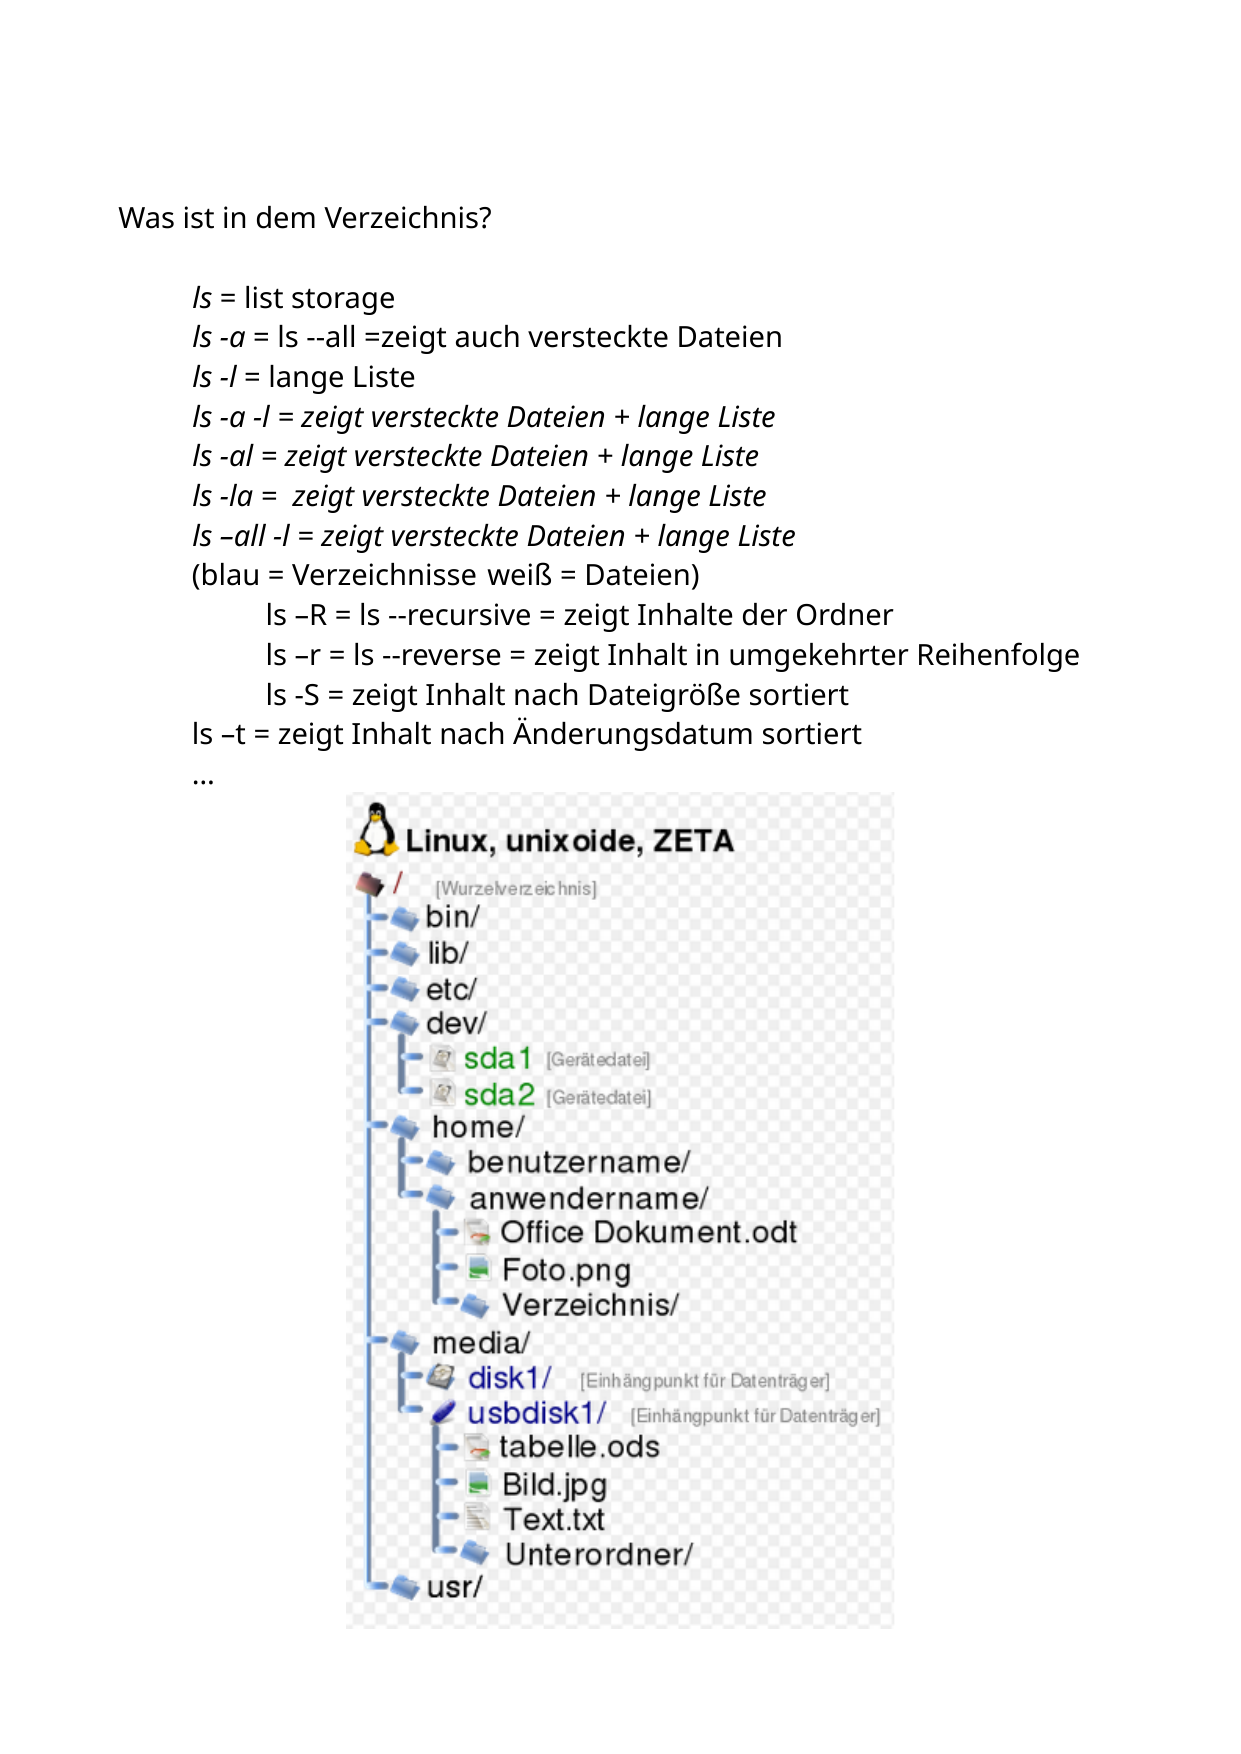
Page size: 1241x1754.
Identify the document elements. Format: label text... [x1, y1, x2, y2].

text (blau = Verzeichnisse weiß = Dateien) ls –R = ls --recursive = zeigt Inhalte der Ordner ls –r = ls --reverse = zeigt Inhalt in umgekehrter Reihenfolge ls -S = zeigt Inhalt nach Dateigröße sortiert ls –t = zeigt Inhalt nach Änderungsdatum sortiert … [192, 555, 1122, 793]
text Was ist in dem Verzeichnis? ls = list storage ls -a = ls --all =zeigt auch versteckte Dateien ls -l = lange Liste ls -a -l = zeigt versteckte Dateien + lange Liste ls -al = zeigt versteckte Dateien + lange Liste ls -la = zeigt versteckte Dateien + lange Liste ls –all -l = zeigt versteckte Dateien + lange Liste [118, 118, 1122, 555]
picture [346, 792, 895, 1629]
